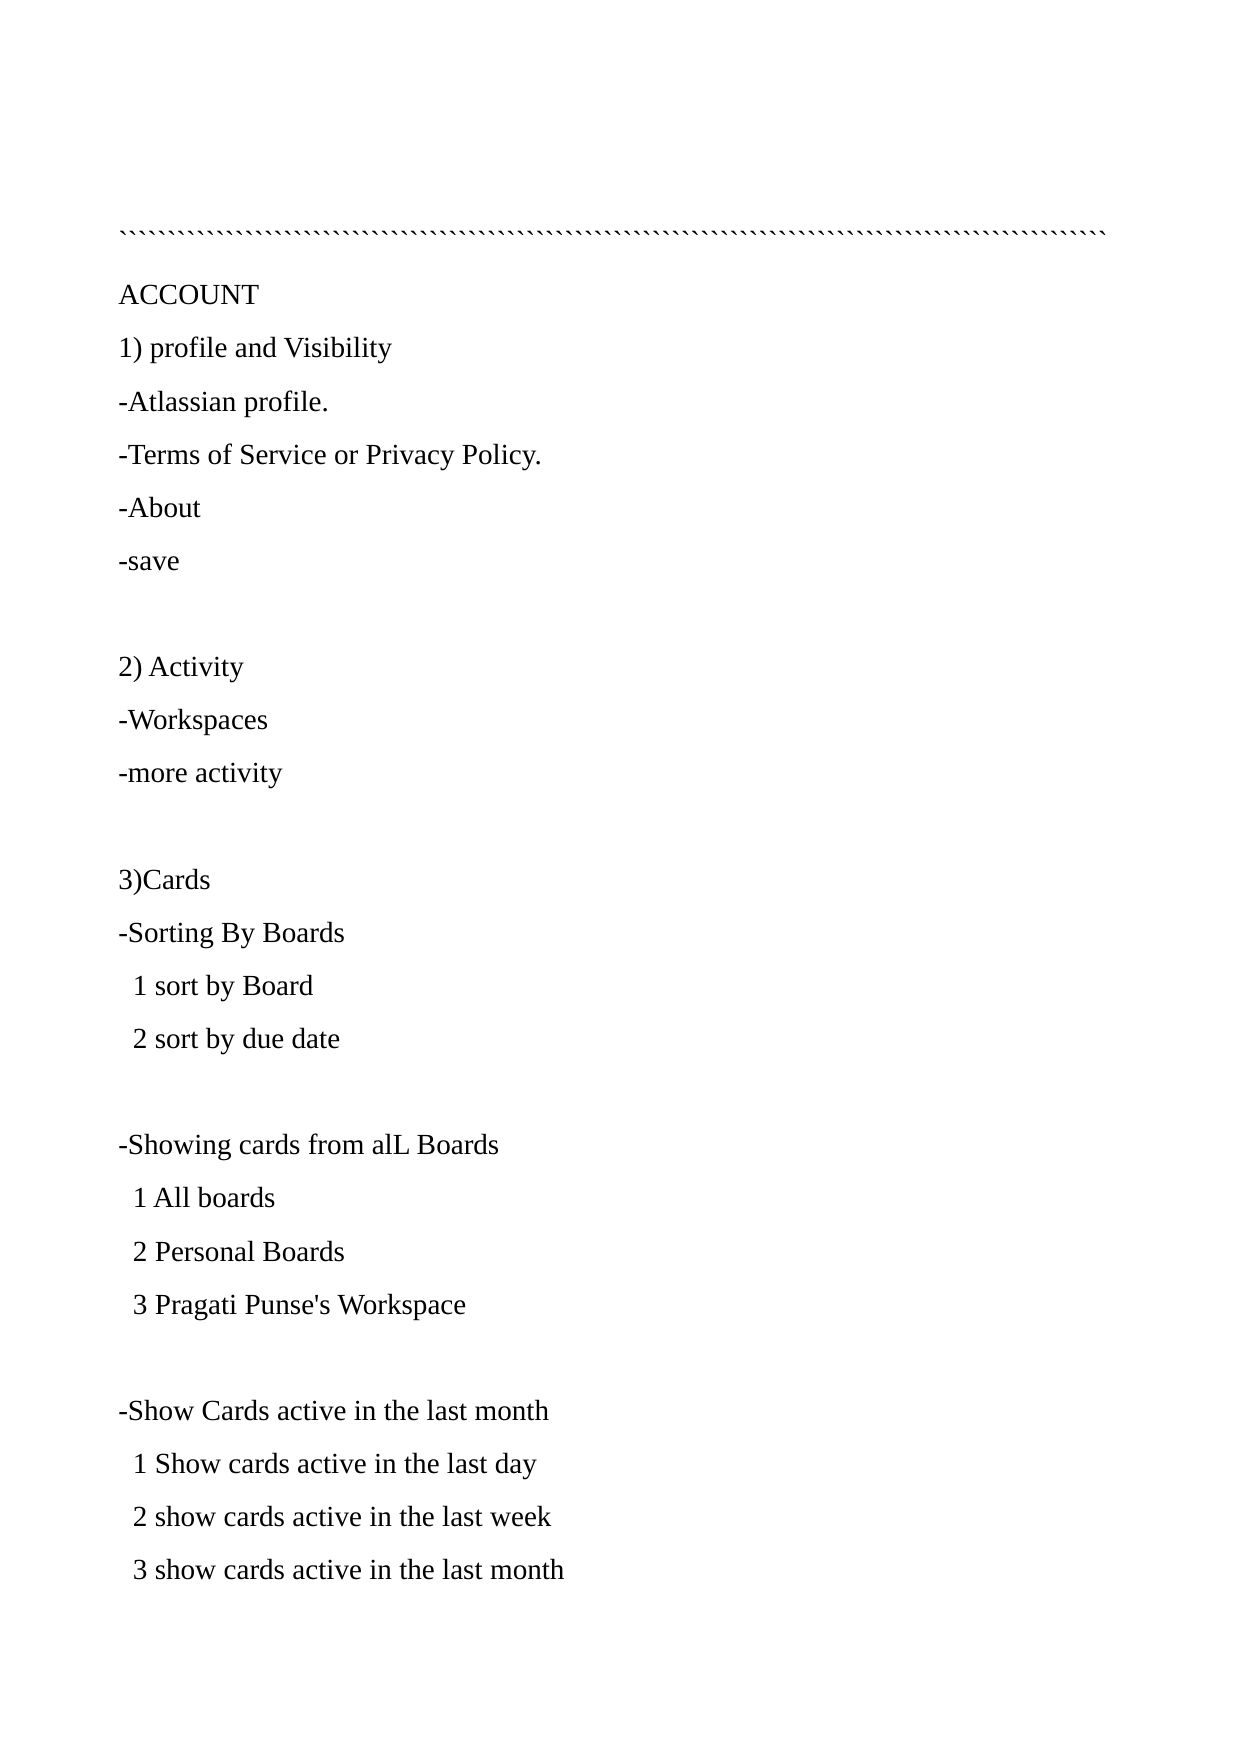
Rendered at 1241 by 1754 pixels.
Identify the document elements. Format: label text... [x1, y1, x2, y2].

text -more activity [118, 756, 1122, 789]
text 1 Show cards active in the last day [118, 1446, 1122, 1480]
text 1) profile and Visibility [118, 331, 1122, 364]
text 1 All boards [118, 1181, 1122, 1214]
text 1 sort by Board [118, 968, 1122, 1002]
text ACCOUNT [118, 277, 1122, 311]
text 3)Cards [118, 862, 1122, 895]
text -Atlassian profile. [118, 384, 1122, 417]
text -About [118, 490, 1122, 523]
text 2 show cards active in the last week [118, 1499, 1122, 1533]
text -Terms of Service or Privacy Policy. [118, 437, 1122, 470]
text 3 show cards active in the last month [118, 1552, 1122, 1586]
text 2 Personal Boards [118, 1234, 1122, 1267]
text 3 Pragati Punse's Workspace [118, 1287, 1122, 1320]
text -save [118, 543, 1122, 577]
text `````````````````````````````````````````````````````````````````````````````````````````````````````` [118, 224, 1122, 258]
text -Sorting By Boards [118, 915, 1122, 948]
text -Showing cards from alL Boards [118, 1127, 1122, 1161]
text 2) Activity [118, 649, 1122, 683]
text 2 sort by due date [118, 1021, 1122, 1055]
text -Show Cards active in the last month [118, 1393, 1122, 1427]
text -Workspaces [118, 702, 1122, 736]
